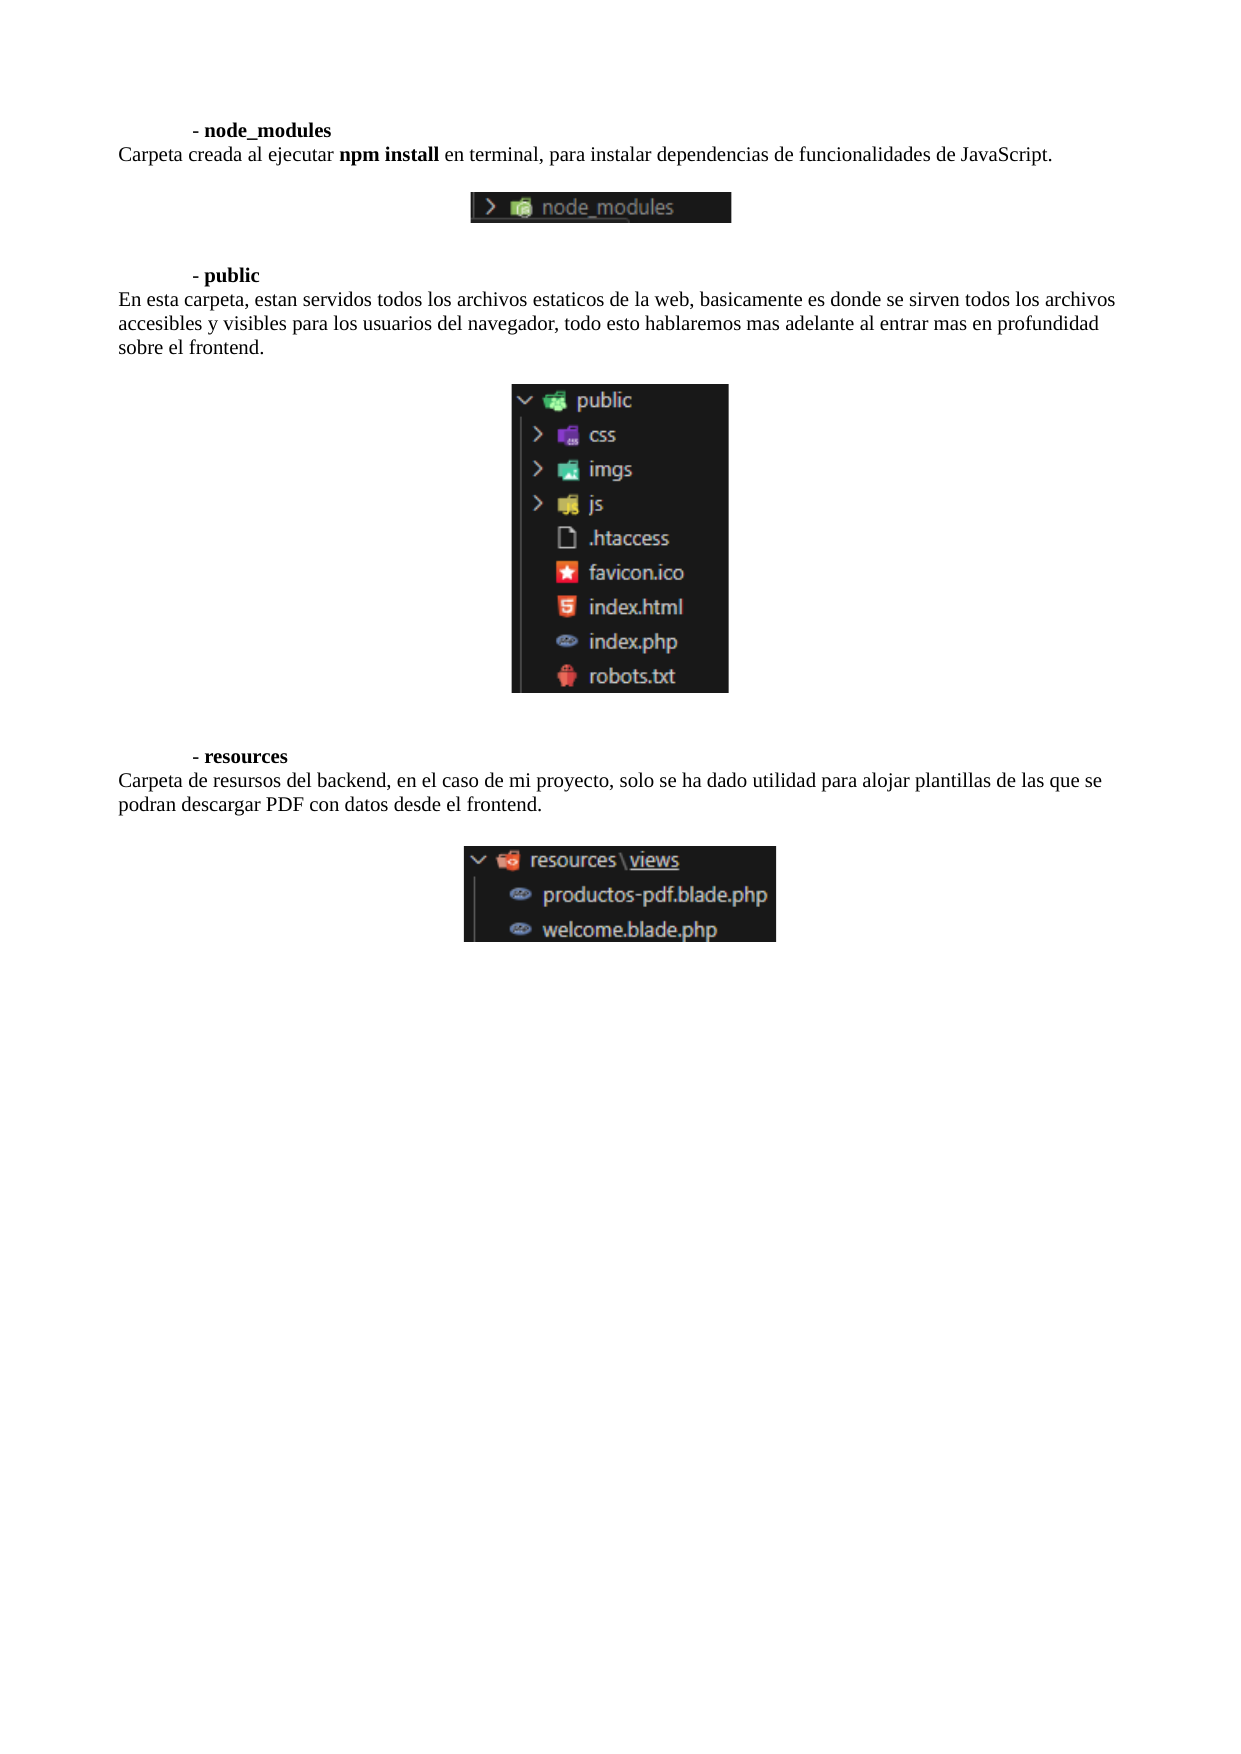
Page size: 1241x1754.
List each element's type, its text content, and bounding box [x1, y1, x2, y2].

text Carpeta de resursos del backend, en el caso de mi proyecto, solo se ha dado utilidad para alojar plantillas de las que se podran descargar PDF con datos desde el frontend. [118, 768, 1122, 912]
text - node_modules [118, 118, 1122, 142]
text En esta carpeta, estan servidos todos los archivos estaticos de la web, basicamente es donde se sirven todos los archivos accesibles y visibles para los usuarios del navegador, todo esto hablaremos mas adelante al entrar mas en profundidad sobre el frontend. [118, 287, 1122, 359]
text Carpeta creada al ejecutar npm install en terminal, para instalar dependencias de funcionalidades de JavaScript. [118, 142, 1122, 262]
picture [463, 846, 777, 942]
picture [470, 192, 732, 223]
text - resources [118, 744, 1122, 768]
picture [511, 384, 729, 693]
text - public [118, 262, 1122, 287]
